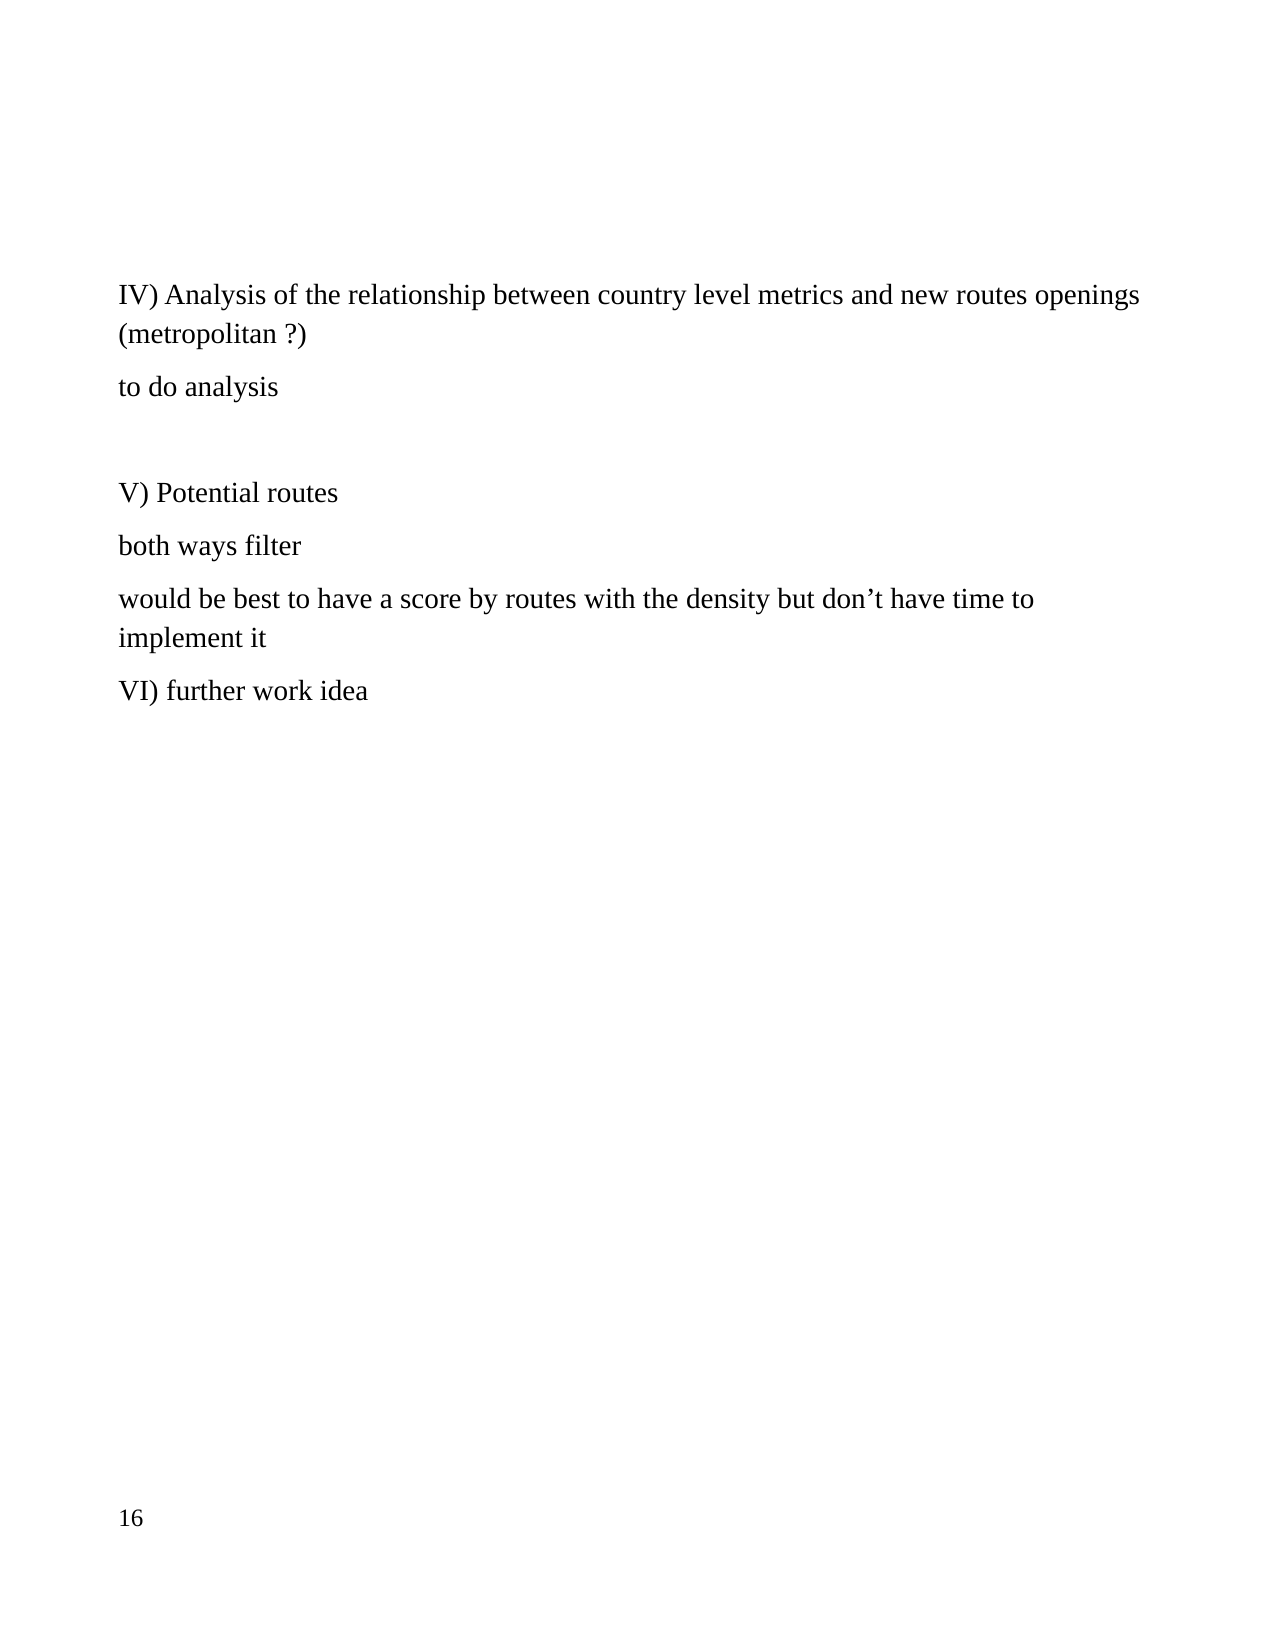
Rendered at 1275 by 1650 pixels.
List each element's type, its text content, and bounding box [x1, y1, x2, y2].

text VI) further work idea [118, 673, 1157, 707]
text to do analysis [118, 369, 1157, 403]
text would be best to have a score by routes with the density but don’t have time to implement it [118, 582, 1157, 654]
text IV) Analysis of the relationship between country level metrics and new routes openings (metropolitan ?) [118, 277, 1157, 349]
text both ways filter [118, 528, 1157, 562]
text V) Potential routes [118, 475, 1157, 509]
